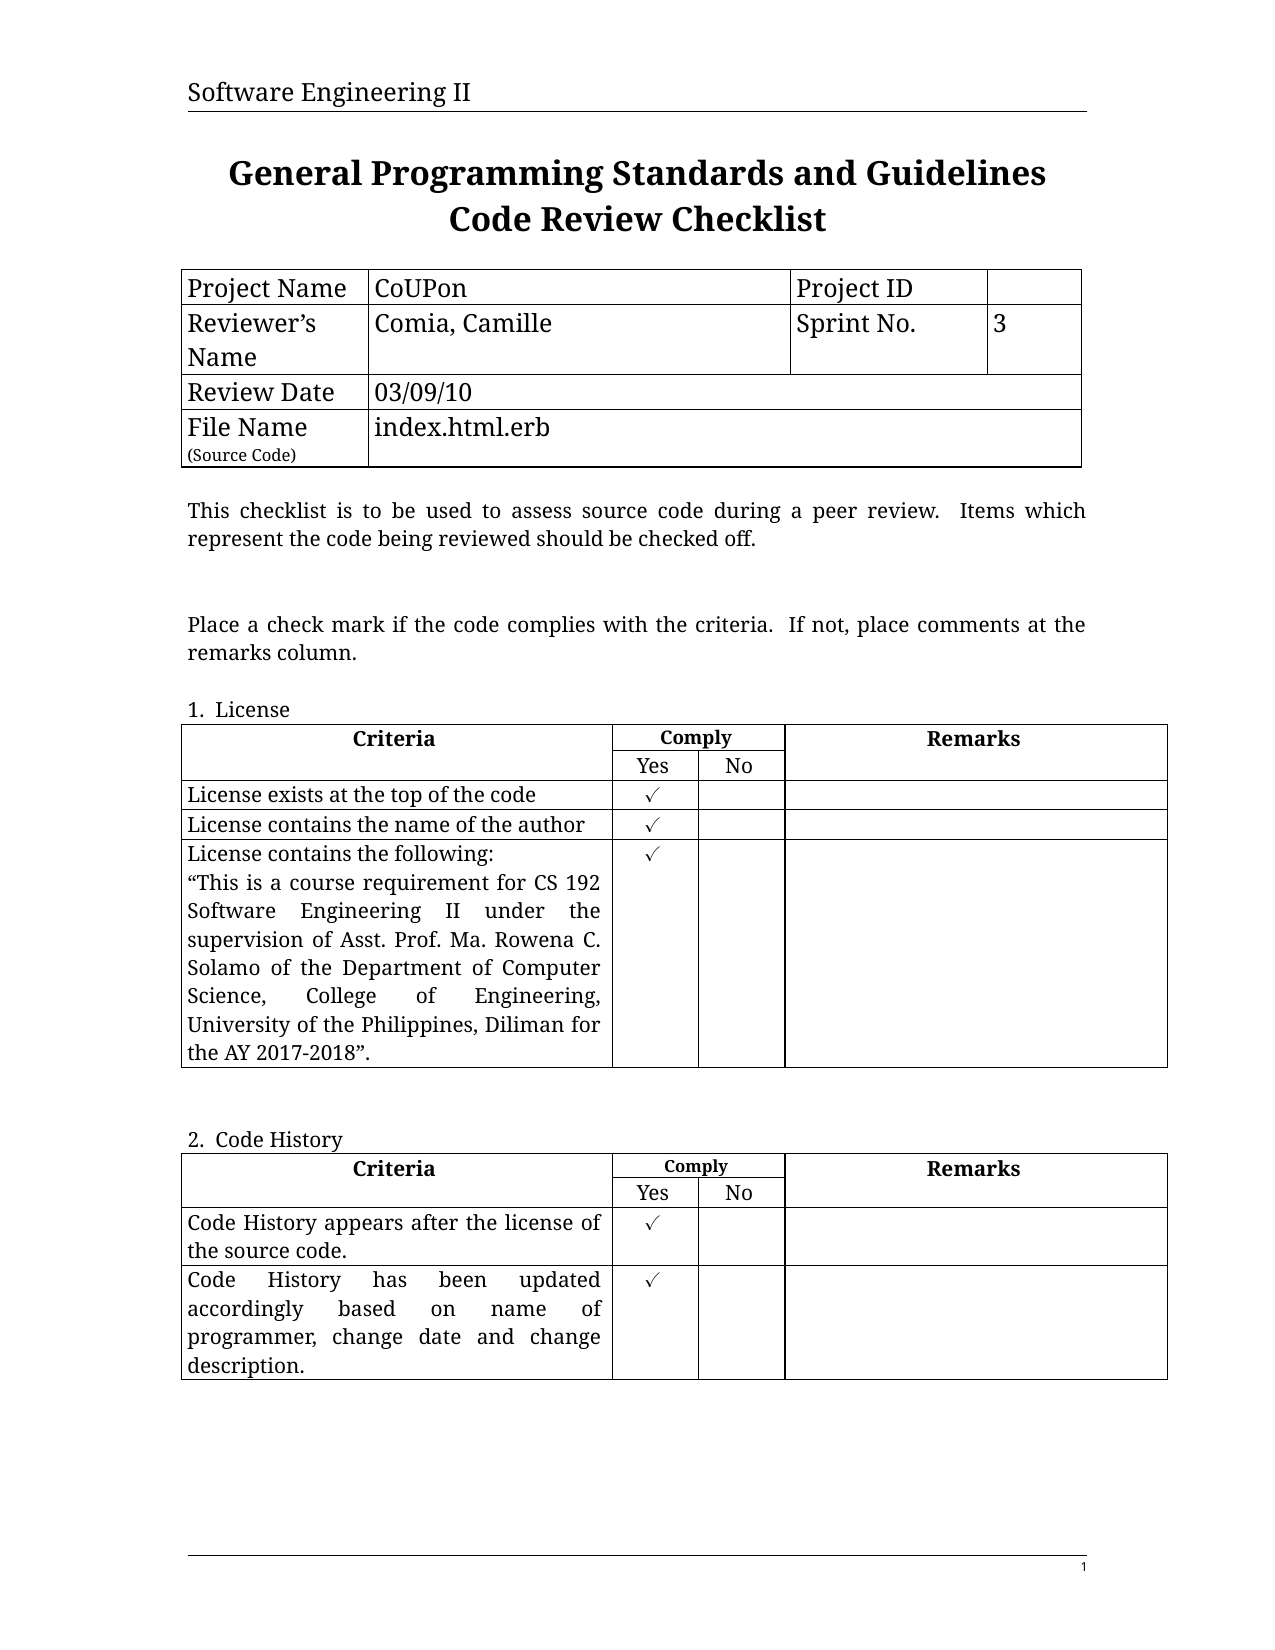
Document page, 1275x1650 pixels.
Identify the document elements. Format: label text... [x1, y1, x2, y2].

table_header Project Name [182, 270, 368, 304]
table_header Remarks [786, 1154, 1167, 1207]
table_header [988, 270, 1081, 304]
table_cell [699, 810, 784, 838]
table_cell Yes [613, 751, 698, 779]
table_cell [786, 781, 1167, 809]
table_header Comply [613, 725, 784, 750]
table_cell ✓ [613, 840, 698, 1067]
table_cell ✓ [613, 1266, 698, 1379]
table_header Comply [613, 1154, 784, 1177]
table_cell ✓ [613, 781, 698, 809]
table_cell [699, 1208, 784, 1264]
table_cell ✓ [613, 810, 698, 838]
table_cell index.html.erb [369, 410, 1081, 466]
table_cell No [699, 1178, 784, 1207]
table_cell Code History appears after the license of the source code. [182, 1208, 612, 1264]
table_cell [786, 810, 1167, 838]
table_cell [786, 1208, 1167, 1264]
table_cell No [699, 751, 784, 779]
text 2. Code History [187, 1125, 1087, 1153]
table_cell 3 [988, 305, 1081, 373]
table_cell Yes [613, 1178, 698, 1207]
table_header Criteria [182, 725, 612, 779]
table_cell ✓ [613, 1208, 698, 1264]
text 1. License [187, 695, 1087, 723]
table_cell [786, 840, 1167, 1067]
table_header Remarks [786, 725, 1167, 779]
table_cell Sprint No. [791, 305, 987, 373]
table_cell Review Date [182, 375, 368, 409]
text This checklist is to be used to assess source code during a peer review. Items which represent the code being reviewed should be checked off. [187, 496, 1087, 553]
text Place a check mark if the code complies with the criteria. If not, place comments at the remarks column. [187, 610, 1087, 667]
table_cell Comia, Camille [369, 305, 790, 373]
table_cell [786, 1266, 1167, 1379]
table_cell Code History has been updated accordingly based on name of programmer, change date and change description. [182, 1266, 612, 1379]
table_cell 03/09/10 [369, 375, 1081, 409]
table_cell [699, 840, 784, 1067]
table_cell File Name (Source Code) [182, 410, 368, 466]
table_cell License exists at the top of the code [182, 781, 612, 809]
table_header CoUPon [369, 270, 790, 304]
table_cell [699, 781, 784, 809]
text General Programming Standards and Guidelines Code Review Checklist [187, 150, 1087, 241]
table_cell License contains the following: “This is a course requirement for CS 192 Software Engineering II under the supervision of Asst. Prof. Ma. Rowena C. Solamo of the Department of Computer Science, College of Engineering, University of the Philippines, Diliman for the AY 2017-2018”. [182, 840, 612, 1067]
table_cell Reviewer’s Name [182, 305, 368, 373]
table_header Project ID [791, 270, 987, 304]
table_header Criteria [182, 1154, 612, 1207]
table_cell [699, 1266, 784, 1379]
table_cell License contains the name of the author [182, 810, 612, 838]
